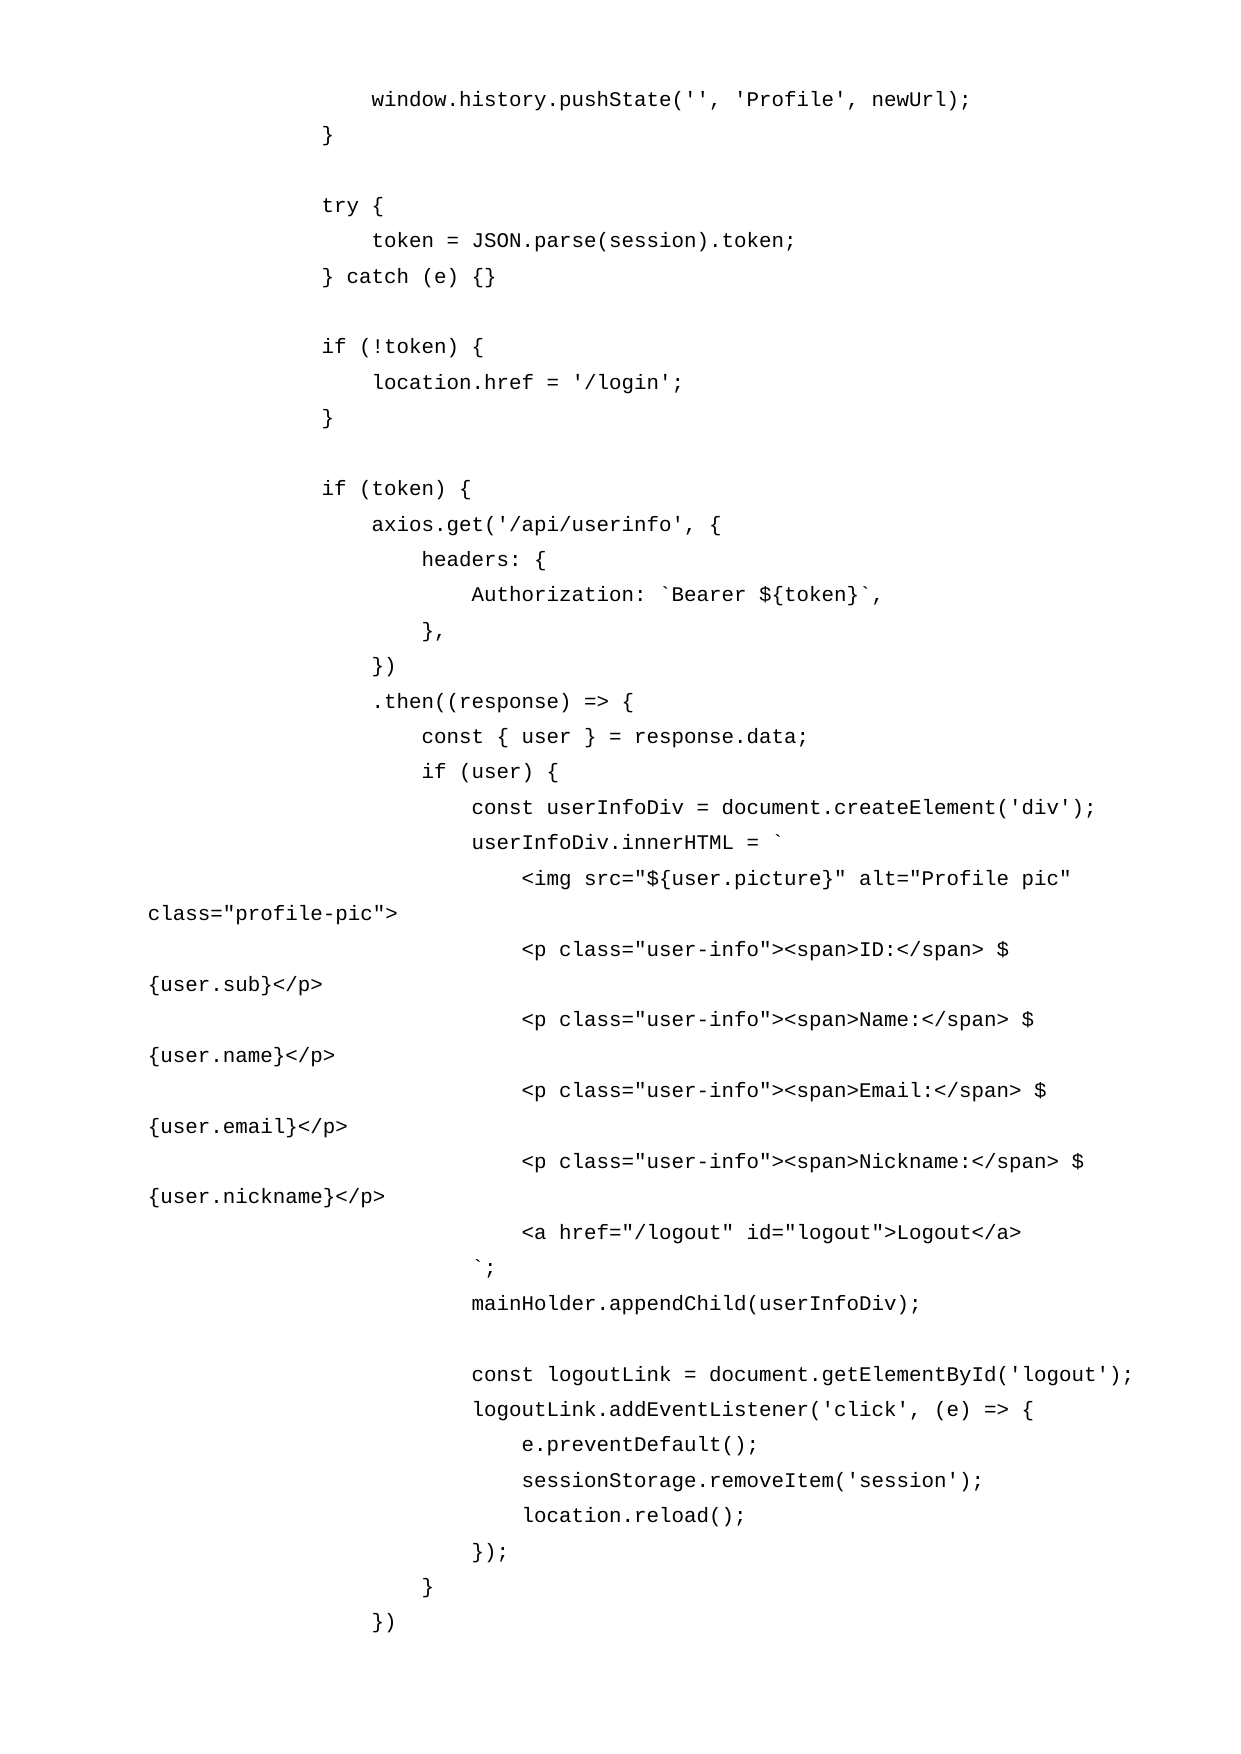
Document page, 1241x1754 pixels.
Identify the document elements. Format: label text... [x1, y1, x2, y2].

text location.href = '/login'; [148, 372, 1152, 396]
text <img src="${user.picture}" alt="Profile pic" class="profile-pic"> [148, 868, 1152, 927]
text <p class="user-info"><span>ID:</span> ${user.sub}</p> [148, 938, 1152, 998]
text } catch (e) {} [148, 266, 1152, 289]
text }, [148, 620, 1152, 643]
text mainHolder.appendChild(userInfoDiv); [148, 1293, 1152, 1316]
text <a href="/logout" id="logout">Logout</a> [148, 1222, 1152, 1246]
text .then((response) => { [148, 691, 1152, 714]
text <p class="user-info"><span>Email:</span> ${user.email}</p> [148, 1080, 1152, 1139]
text <p class="user-info"><span>Name:</span> ${user.name}</p> [148, 1009, 1152, 1068]
text } [148, 407, 1152, 431]
text `; [148, 1257, 1152, 1281]
text }); [148, 1541, 1152, 1564]
text window.history.pushState('', 'Profile', newUrl); [148, 88, 1152, 112]
text if (user) { [148, 761, 1152, 785]
text }) [148, 655, 1152, 679]
text <p class="user-info"><span>Nickname:</span> ${user.nickname}</p> [148, 1151, 1152, 1210]
text if (!token) { [148, 336, 1152, 360]
text } [148, 1576, 1152, 1600]
text sessionStorage.removeItem('session'); [148, 1470, 1152, 1493]
text if (token) { [148, 478, 1152, 502]
text headers: { [148, 549, 1152, 573]
text userInfoDiv.innerHTML = ` [148, 832, 1152, 856]
text token = JSON.parse(session).token; [148, 230, 1152, 254]
text try { [148, 195, 1152, 218]
text Authorization: `Bearer ${token}`, [148, 584, 1152, 608]
text const logoutLink = document.getElementById('logout'); [148, 1363, 1152, 1387]
text const { user } = response.data; [148, 726, 1152, 750]
text } [148, 124, 1152, 148]
text logoutLink.addEventListener('click', (e) => { [148, 1399, 1152, 1423]
text e.preventDefault(); [148, 1434, 1152, 1458]
text const userInfoDiv = document.createElement('div'); [148, 797, 1152, 821]
text axios.get('/api/userinfo', { [148, 513, 1152, 537]
text }) [148, 1611, 1152, 1635]
text location.reload(); [148, 1505, 1152, 1529]
